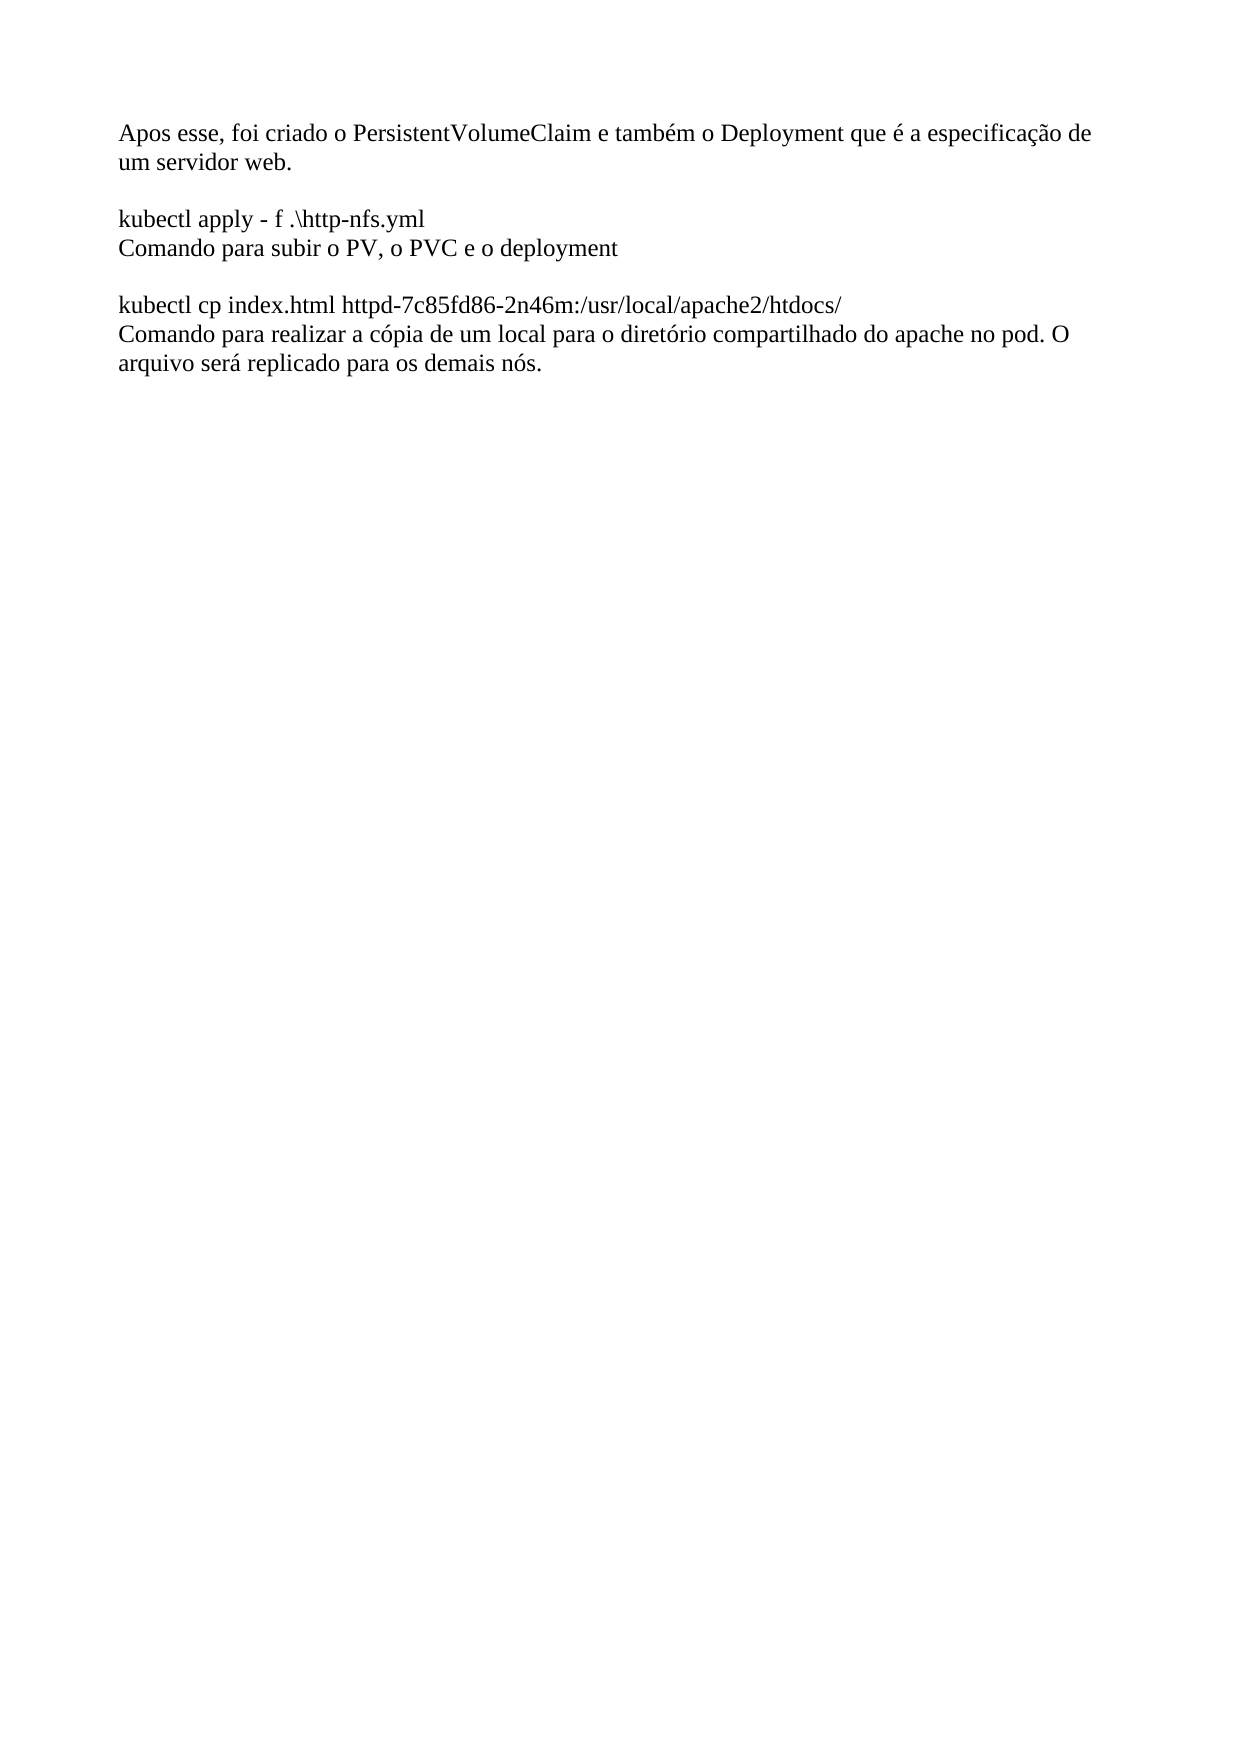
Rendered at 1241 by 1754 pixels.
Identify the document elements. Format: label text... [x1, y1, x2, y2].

text Comando para realizar a cópia de um local para o diretório compartilhado do apache no pod. O arquivo será replicado para os demais nós. [118, 319, 1122, 377]
text kubectl cp index.html httpd-7c85fd86-2n46m:/usr/local/apache2/htdocs/ [118, 291, 1122, 319]
text Comando para subir o PV, o PVC e o deployment [118, 233, 1122, 262]
text kubectl apply - f .\http-nfs.yml [118, 204, 1122, 233]
text Apos esse, foi criado o PersistentVolumeClaim e também o Deployment que é a especificação de um servidor web. [118, 118, 1122, 176]
